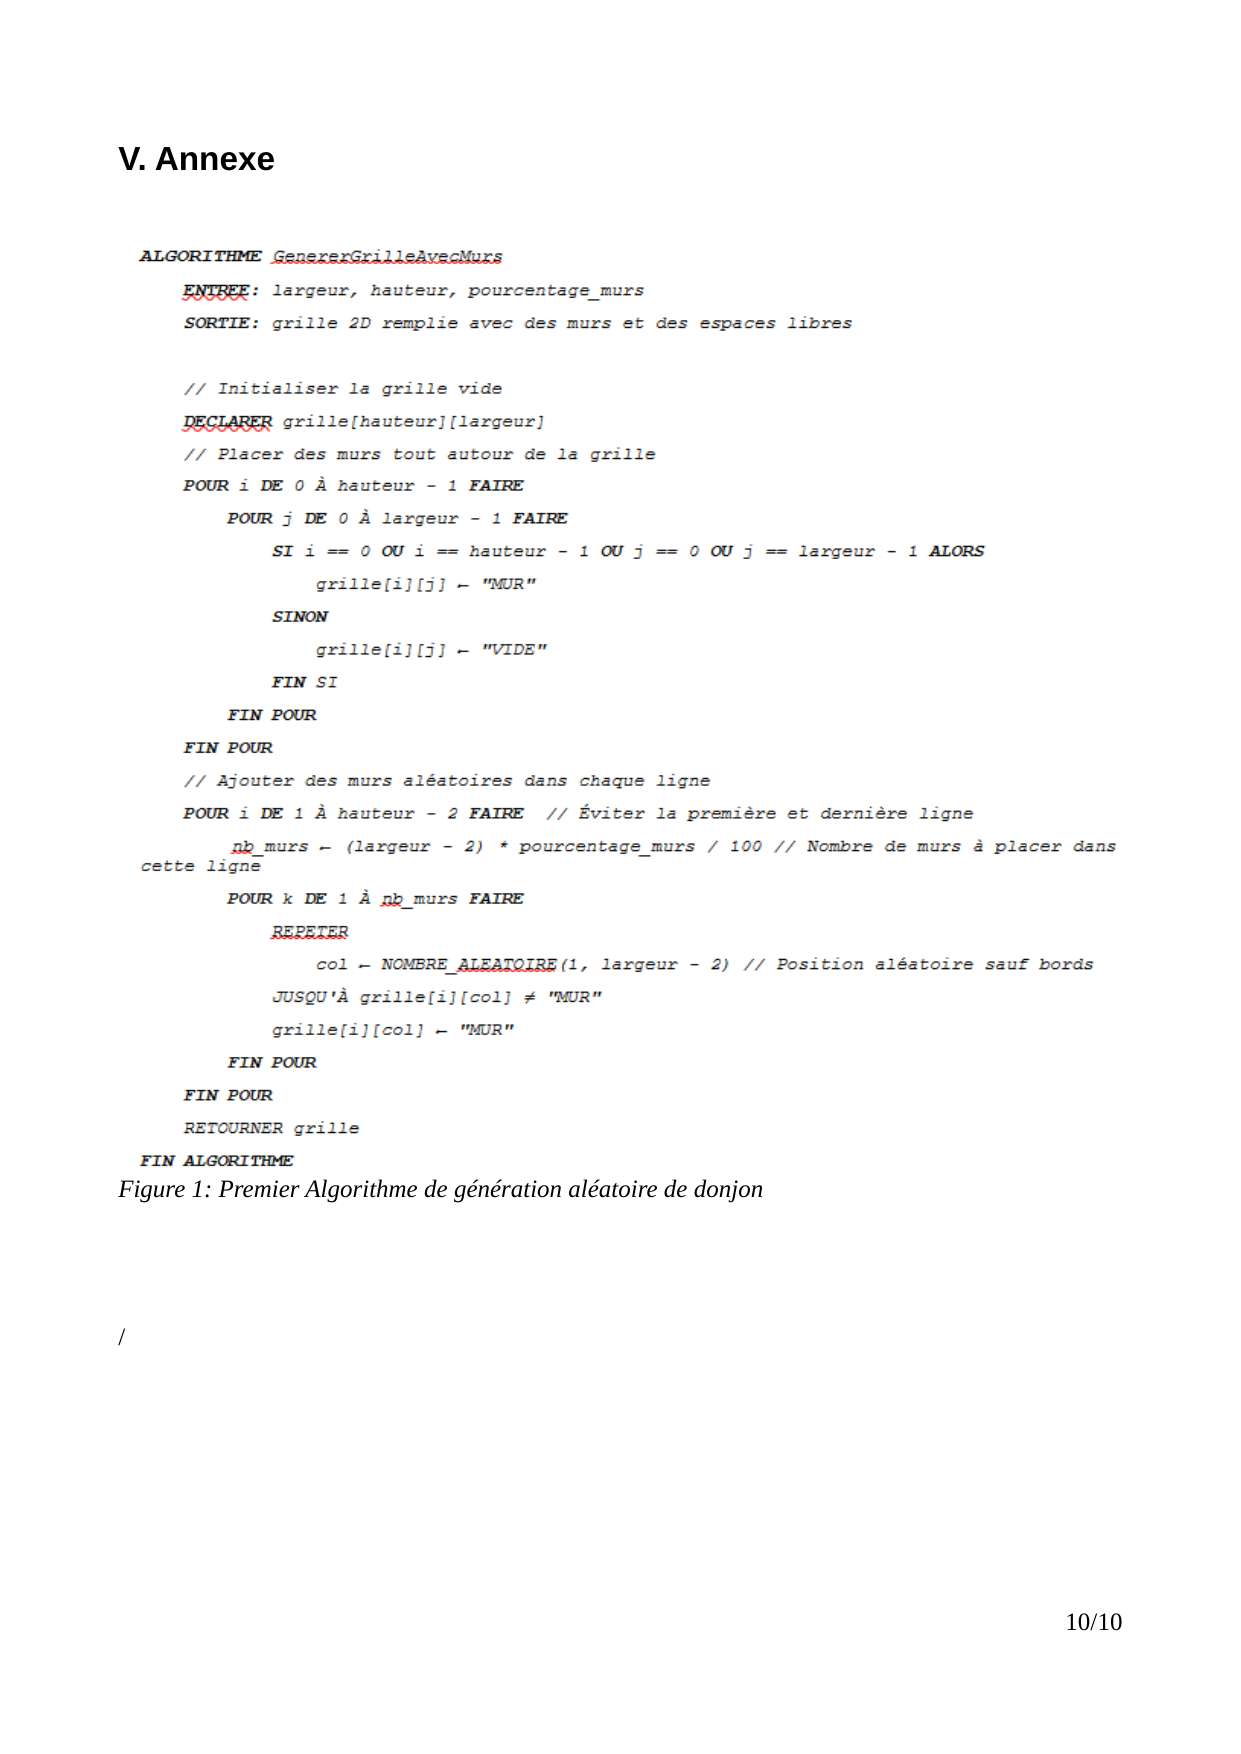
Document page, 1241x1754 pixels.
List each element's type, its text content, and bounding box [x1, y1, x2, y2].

text [118, 237, 1122, 250]
picture [124, 243, 1129, 1174]
text Figure 1: Premier Algorithme de génération aléatoire de donjon [118, 250, 1122, 1203]
subtitle V. Annexe [118, 139, 1122, 177]
text / [118, 1203, 1122, 1351]
